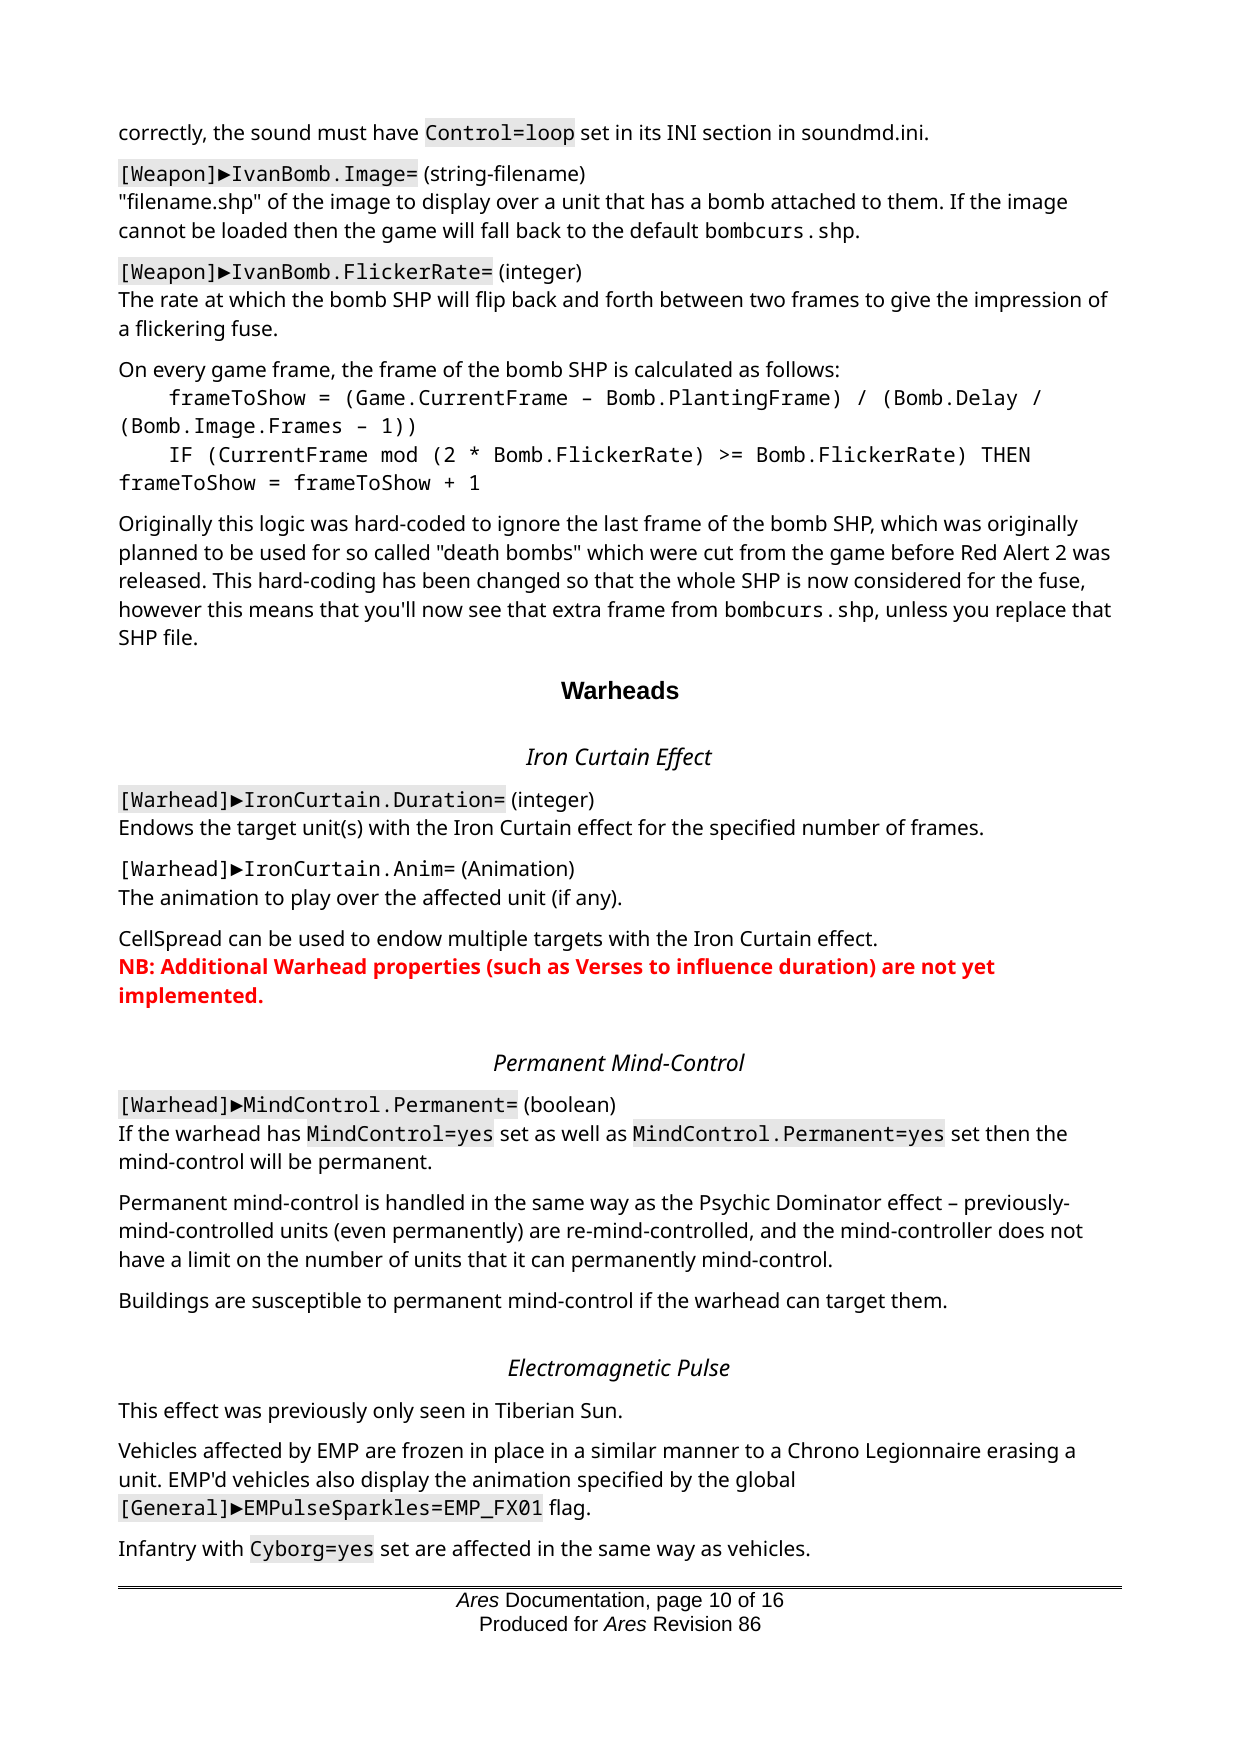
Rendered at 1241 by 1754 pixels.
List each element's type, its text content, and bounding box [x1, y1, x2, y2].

text Vehicles affected by EMP are frozen in place in a similar manner to a Chrono Legionnaire erasing a unit. EMP'd vehicles also display the animation specified by the global [General]►EMPulseSparkles=EMP_FX01 flag. [118, 1437, 1122, 1522]
text Permanent mind-control is handled in the same way as the Psychic Dominator effect – previously-mind-controlled units (even permanently) are re-mind-controlled, and the mind-controller does not have a limit on the number of units that it can permanently mind-control. [118, 1188, 1122, 1273]
text This effect was previously only seen in Tiberian Sun. [118, 1396, 1122, 1424]
subtitle Iron Curtain Effect [118, 741, 1122, 773]
subtitle Permanent Mind-Control [118, 1047, 1122, 1078]
text [Weapon]►IvanBomb.FlickerRate= (integer) The rate at which the bomb SHP will flip back and forth between two frames to give the impression of a flickering fuse. [118, 257, 1122, 342]
text [Weapon]►IvanBomb.Image= (string-filename) "filename.shp" of the image to display over a unit that has a bomb attached to them. If the image cannot be loaded then the game will fall back to the default bombcurs.shp. [118, 159, 1122, 244]
text [Weapon]►IvanBomb.TickingSound= (Sound name) The sound that will be played whilst the bomb is attached to a unit. In order for this sound to loop correctly, the sound must have Control=loop set in its INI section in soundmd.ini. [118, 118, 425, 147]
text [Warhead]►MindControl.Permanent= (boolean) If the warhead has MindControl=yes set as well as MindControl.Permanent=yes set then the mind-control will be permanent. [118, 1090, 1122, 1176]
text Infantry with Cyborg=yes set are affected in the same way as vehicles. [118, 1534, 1122, 1563]
text [Warhead]►IronCurtain.Anim= (Animation) The animation to play over the affected unit (if any). [118, 854, 1122, 911]
text CellSpread can be used to endow multiple targets with the Iron Curtain effect. NB: Additional Warhead properties (such as Verses to influence duration) are not yet implemented. [118, 924, 1122, 1009]
text On every game frame, the frame of the bomb SHP is calculated as follows: frameToShow = (Game.CurrentFrame – Bomb.PlantingFrame) / (Bomb.Delay / (Bomb.Image.Frames – 1)) IF (CurrentFrame mod (2 * Bomb.FlickerRate) >= Bomb.FlickerRate) THEN frameToShow = frameToShow + 1 [118, 355, 1122, 497]
text Originally this logic was hard-coded to ignore the last frame of the bomb SHP, which was originally planned to be used for so called "death bombs" which were cut from the game before Red Alert 2 was released. This hard-coding has been changed so that the whole SHP is now considered for the fuse, however this means that you'll now see that extra frame from bombcurs.shp, unless you replace that SHP file. [118, 509, 1122, 652]
subtitle Electromagnetic Pulse [118, 1352, 1122, 1383]
text [Weapon]►IvanBomb.TickingSound= (Sound name) The sound that will be played whilst the bomb is attached to a unit. In order for this sound to loop correctly, the sound must have Control=loop set in its INI section in soundmd.ini. [575, 118, 1122, 147]
text [Warhead]►IronCurtain.Duration= (integer) Endows the target unit(s) with the Iron Curtain effect for the specified number of frames. [118, 785, 1122, 842]
text Buildings are susceptible to permanent mind-control if the warhead can target them. [118, 1286, 1122, 1314]
subtitle Warheads [118, 676, 1122, 704]
